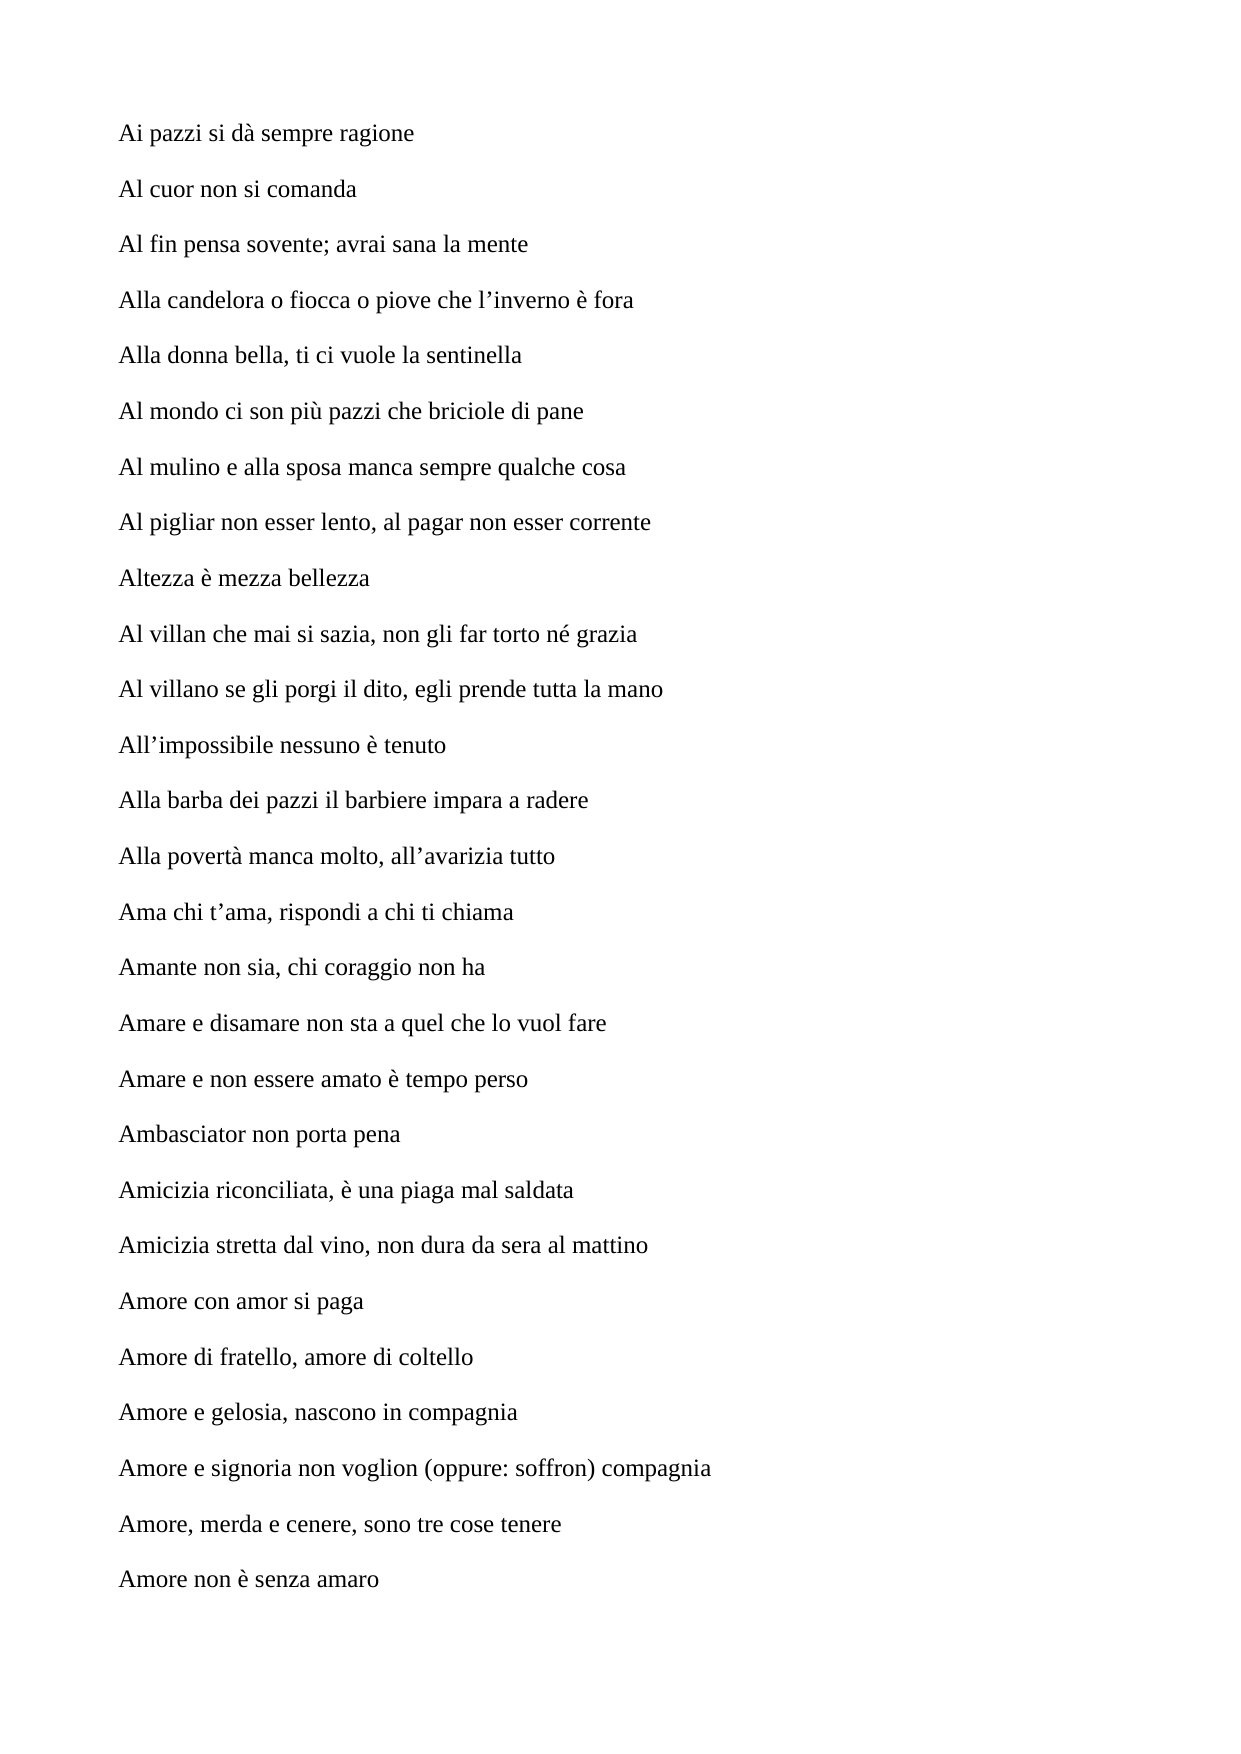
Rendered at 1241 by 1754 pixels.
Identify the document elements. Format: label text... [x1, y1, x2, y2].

text Amore non è senza amaro [118, 1564, 1122, 1593]
text Alla donna bella, ti ci vuole la sentinella [118, 341, 1122, 369]
text Alla barba dei pazzi il barbiere impara a radere [118, 786, 1122, 814]
text Amare e non essere amato è tempo perso [118, 1064, 1122, 1092]
text Alla candelora o fiocca o piove che l’inverno è fora [118, 285, 1122, 314]
text Al villano se gli porgi il dito, egli prende tutta la mano [118, 674, 1122, 703]
text Al mulino e alla sposa manca sempre qualche cosa [118, 452, 1122, 481]
text Amore e gelosia, nascono in compagnia [118, 1397, 1122, 1426]
text Ambasciator non porta pena [118, 1119, 1122, 1148]
text Amore di fratello, amore di coltello [118, 1342, 1122, 1371]
text Al fin pensa sovente; avrai sana la mente [118, 229, 1122, 258]
text Amore con amor si paga [118, 1286, 1122, 1315]
text Ai pazzi si dà sempre ragione [118, 118, 1122, 147]
text Amore, merda e cenere, sono tre cose tenere [118, 1509, 1122, 1537]
text Amore e signoria non voglion (oppure: soffron) compagnia [118, 1453, 1122, 1482]
text Ama chi t’ama, rispondi a chi ti chiama [118, 897, 1122, 926]
text All’impossibile nessuno è tenuto [118, 730, 1122, 759]
text Al pigliar non esser lento, al pagar non esser corrente [118, 507, 1122, 536]
text Al cuor non si comanda [118, 174, 1122, 202]
text Amicizia riconciliata, è una piaga mal saldata [118, 1175, 1122, 1204]
text Al mondo ci son più pazzi che briciole di pane [118, 396, 1122, 425]
text Amicizia stretta dal vino, non dura da sera al mattino [118, 1231, 1122, 1259]
text Alla povertà manca molto, all’avarizia tutto [118, 841, 1122, 870]
text Amare e disamare non sta a quel che lo vuol fare [118, 1008, 1122, 1037]
text Amante non sia, chi coraggio non ha [118, 952, 1122, 981]
text Altezza è mezza bellezza [118, 563, 1122, 592]
text Al villan che mai si sazia, non gli far torto né grazia [118, 619, 1122, 647]
